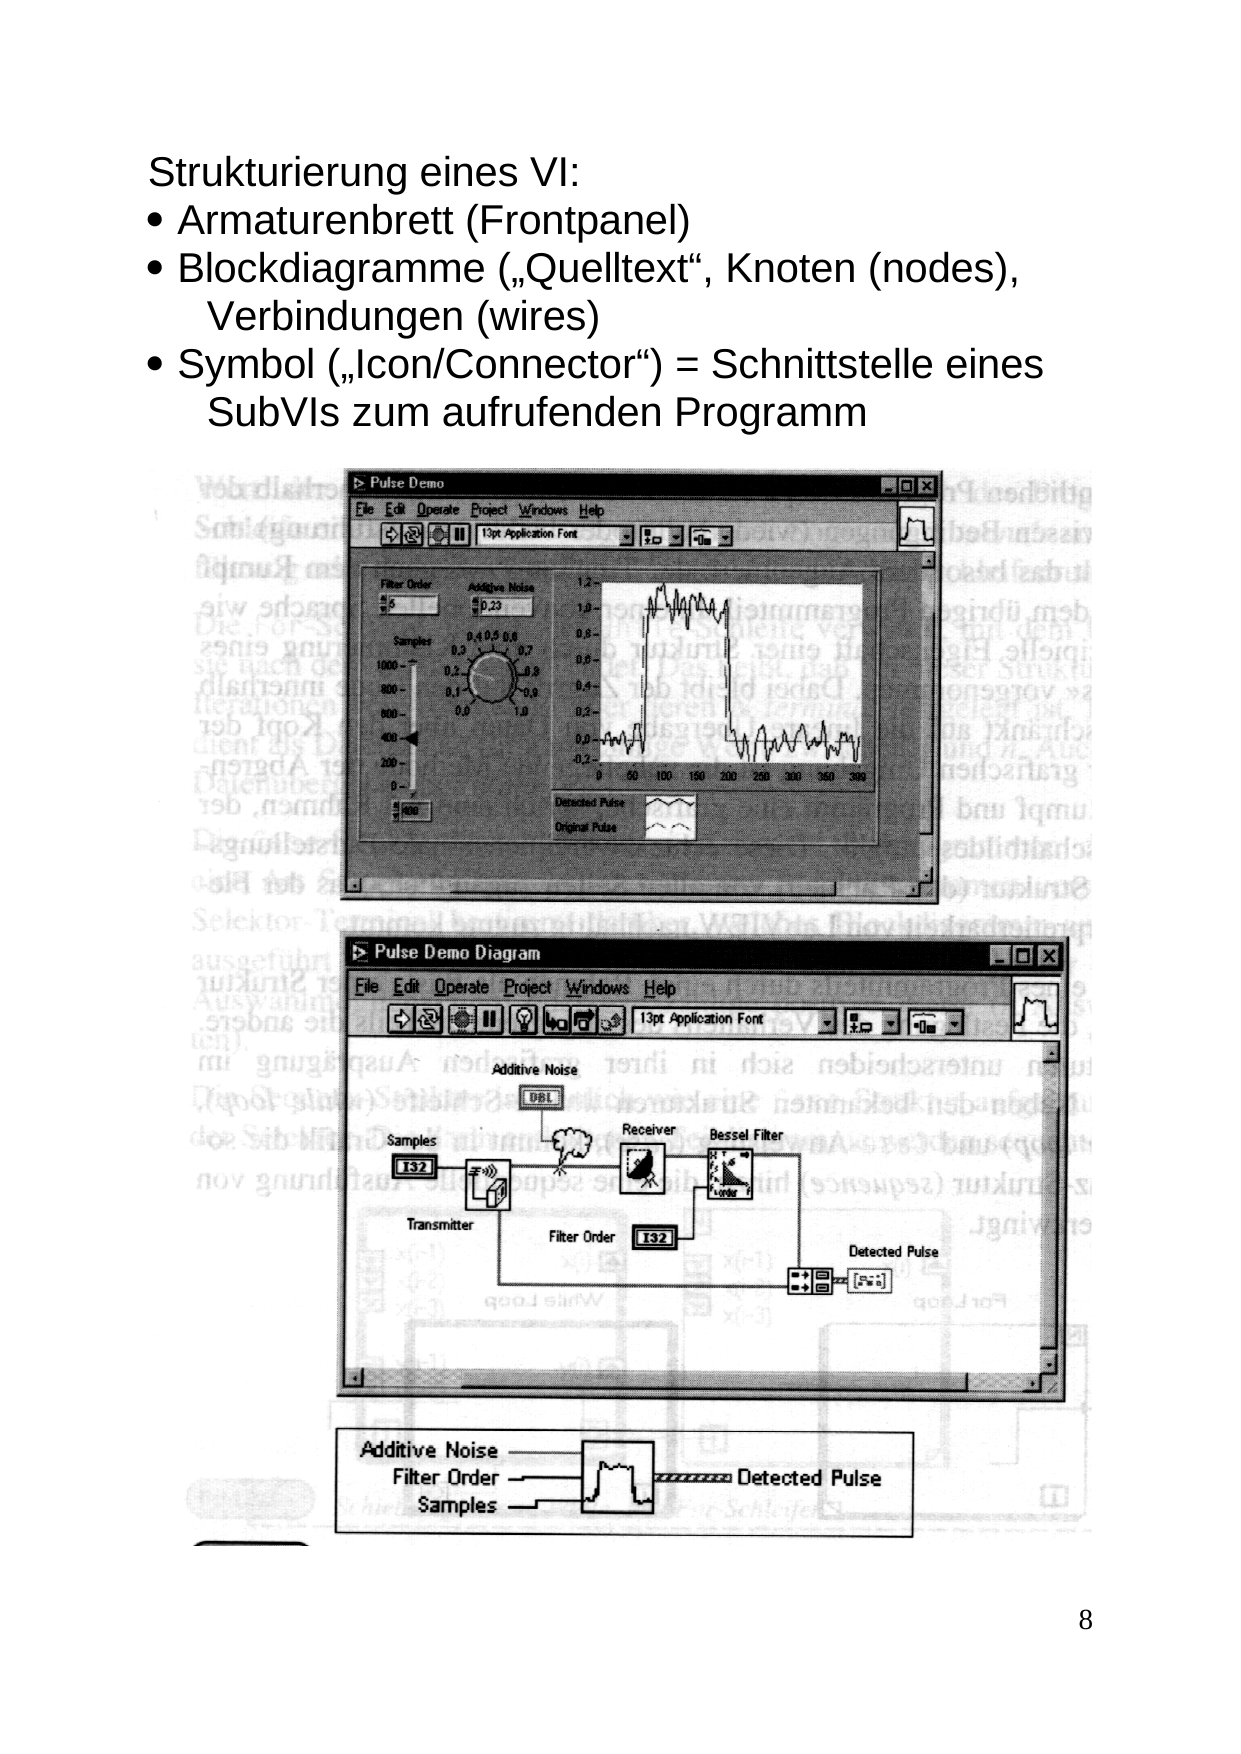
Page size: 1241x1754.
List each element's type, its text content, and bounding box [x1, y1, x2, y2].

list Blockdiagramme („Quelltext“, Knoten (nodes), Verbindungen (wires) [148, 243, 1093, 339]
text Strukturierung eines VI: [148, 148, 1093, 196]
list Symbol („Icon/Connector“) = Schnittstelle eines SubVIs zum aufrufenden Programm [148, 339, 1093, 435]
list Armaturenbrett (Frontpanel) [148, 196, 1093, 243]
